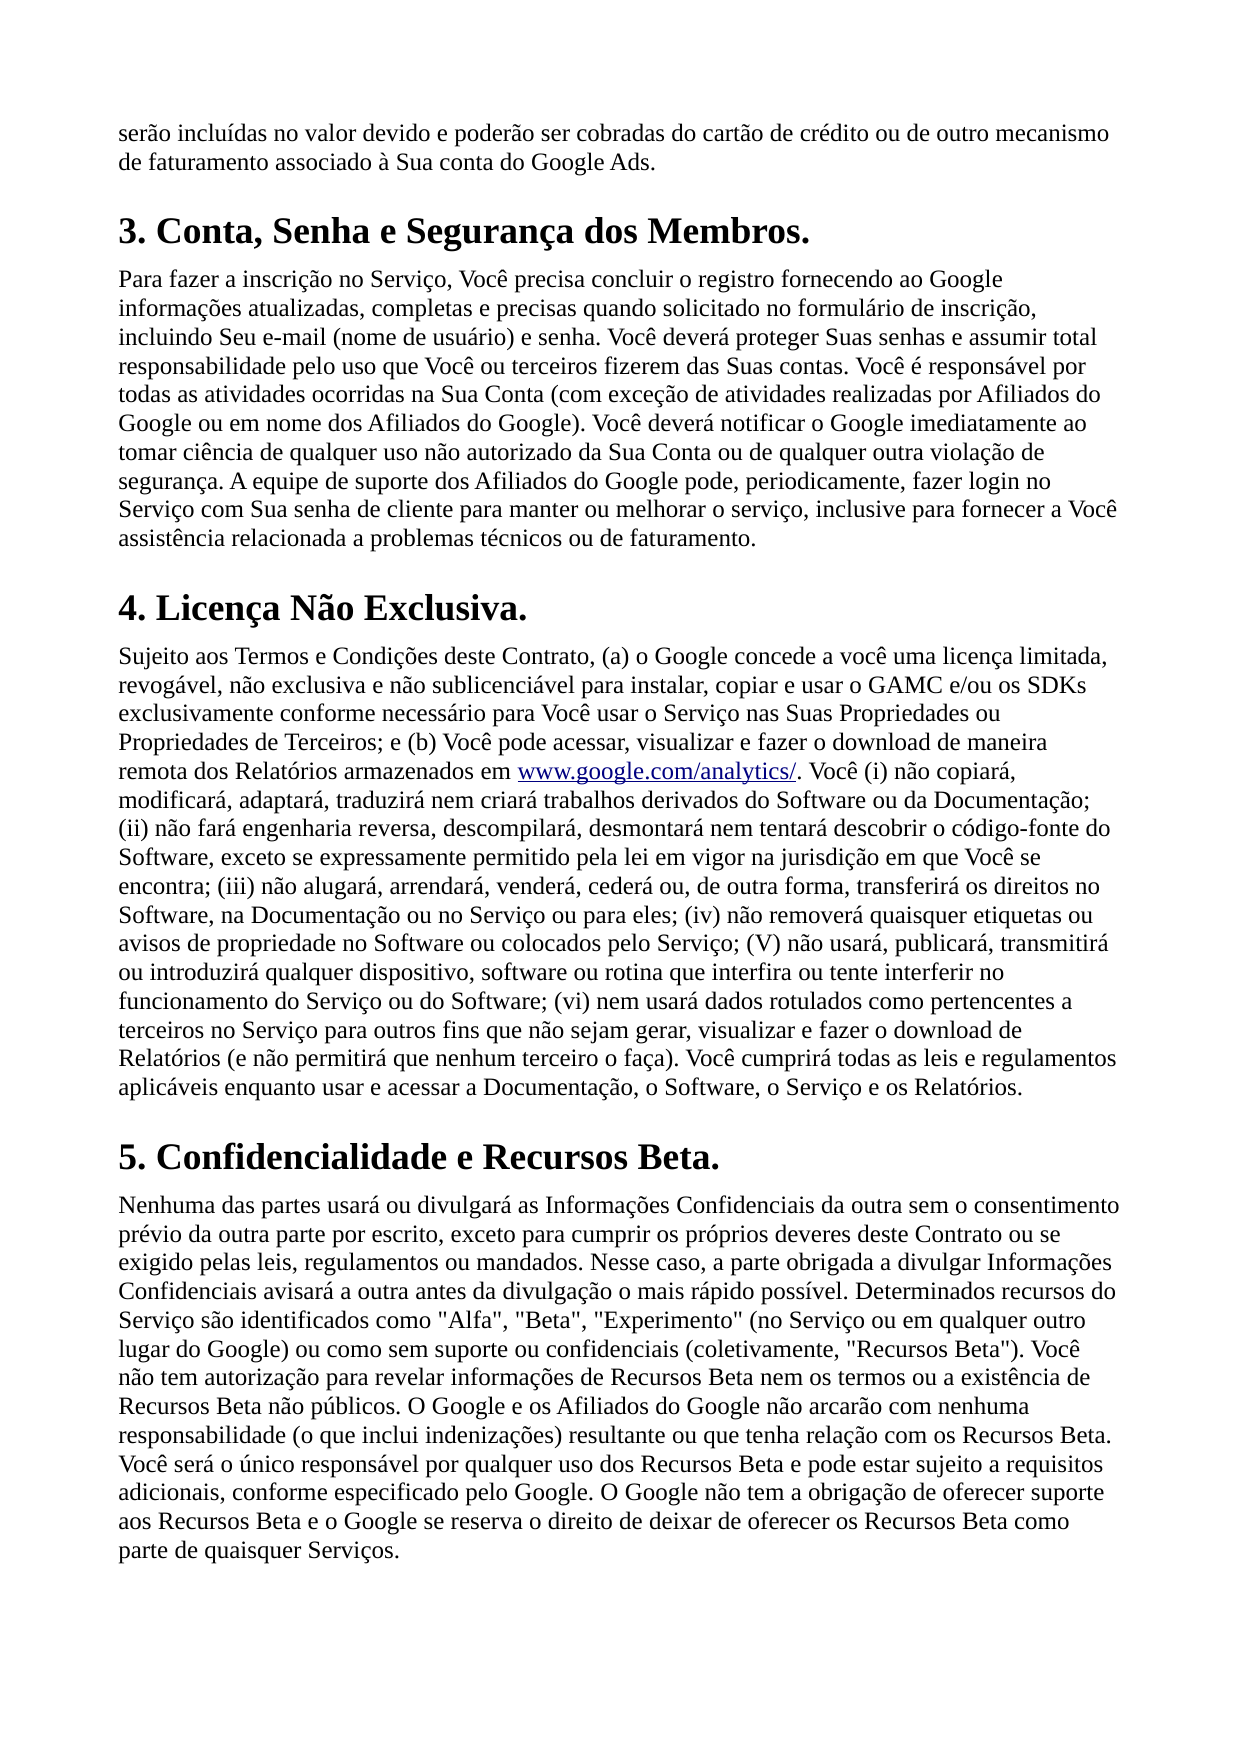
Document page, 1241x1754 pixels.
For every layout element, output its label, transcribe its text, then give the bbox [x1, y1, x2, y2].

text Para fazer a inscrição no Serviço, Você precisa concluir o registro fornecendo ao Google informações atualizadas, completas e precisas quando solicitado no formulário de inscrição, incluindo Seu e-mail (nome de usuário) e senha. Você deverá proteger Suas senhas e assumir total responsabilidade pelo uso que Você ou terceiros fizerem das Suas contas. Você é responsável por todas as atividades ocorridas na Sua Conta (com exceção de atividades realizadas por Afiliados do Google ou em nome dos Afiliados do Google). Você deverá notificar o Google imediatamente ao tomar ciência de qualquer uso não autorizado da Sua Conta ou de qualquer outra violação de segurança. A equipe de suporte dos Afiliados do Google pode, periodicamente, fazer login no Serviço com Sua senha de cliente para manter ou melhorar o serviço, inclusive para fornecer a Você assistência relacionada a problemas técnicos ou de faturamento. [118, 264, 1122, 552]
text serão incluídas no valor devido e poderão ser cobradas do cartão de crédito ou de outro mecanismo de faturamento associado à Sua conta do Google Ads. [118, 118, 1122, 176]
text Sujeito aos Termos e Condições deste Contrato, (a) o Google concede a você uma licença limitada, revogável, não exclusiva e não sublicenciável para instalar, copiar e usar o GAMC e/ou os SDKs exclusivamente conforme necessário para Você usar o Serviço nas Suas Propriedades ou Propriedades de Terceiros; e (b) Você pode acessar, visualizar e fazer o download de maneira remota dos Relatórios armazenados em www.google.com/analytics/. Você (i) não copiará, modificará, adaptará, traduzirá nem criará trabalhos derivados do Software ou da Documentação; (ii) não fará engenharia reversa, descompilará, desmontará nem tentará descobrir o código-fonte do Software, exceto se expressamente permitido pela lei em vigor na jurisdição em que Você se encontra; (iii) não alugará, arrendará, venderá, cederá ou, de outra forma, transferirá os direitos no Software, na Documentação ou no Serviço ou para eles; (iv) não removerá quaisquer etiquetas ou avisos de propriedade no Software ou colocados pelo Serviço; (V) não usará, publicará, transmitirá ou introduzirá qualquer dispositivo, software ou rotina que interfira ou tente interferir no funcionamento do Serviço ou do Software; (vi) nem usará dados rotulados como pertencentes a terceiros no Serviço para outros fins que não sejam gerar, visualizar e fazer o download de Relatórios (e não permitirá que nenhum terceiro o faça). Você cumprirá todas as leis e regulamentos aplicáveis enquanto usar e acessar a Documentação, o Software, o Serviço e os Relatórios. [118, 641, 1122, 1101]
subtitle 3. Conta, Senha e Segurança dos Membros. [118, 209, 1122, 252]
subtitle 4. Licença Não Exclusiva. [118, 585, 1122, 628]
text Nenhuma das partes usará ou divulgará as Informações Confidenciais da outra sem o consentimento prévio da outra parte por escrito, exceto para cumprir os próprios deveres deste Contrato ou se exigido pelas leis, regulamentos ou mandados. Nesse caso, a parte obrigada a divulgar Informações Confidenciais avisará a outra antes da divulgação o mais rápido possível. Determinados recursos do Serviço são identificados como "Alfa", "Beta", "Experimento" (no Serviço ou em qualquer outro lugar do Google) ou como sem suporte ou confidenciais (coletivamente, "Recursos Beta"). Você não tem autorização para revelar informações de Recursos Beta nem os termos ou a existência de Recursos Beta não públicos. O Google e os Afiliados do Google não arcarão com nenhuma responsabilidade (o que inclui indenizações) resultante ou que tenha relação com os Recursos Beta. Você será o único responsável por qualquer uso dos Recursos Beta e pode estar sujeito a requisitos adicionais, conforme especificado pelo Google. O Google não tem a obrigação de oferecer suporte aos Recursos Beta e o Google se reserva o direito de deixar de oferecer os Recursos Beta como parte de quaisquer Serviços. [118, 1190, 1122, 1564]
subtitle 5. Confidencialidade e Recursos Beta. [118, 1134, 1122, 1177]
